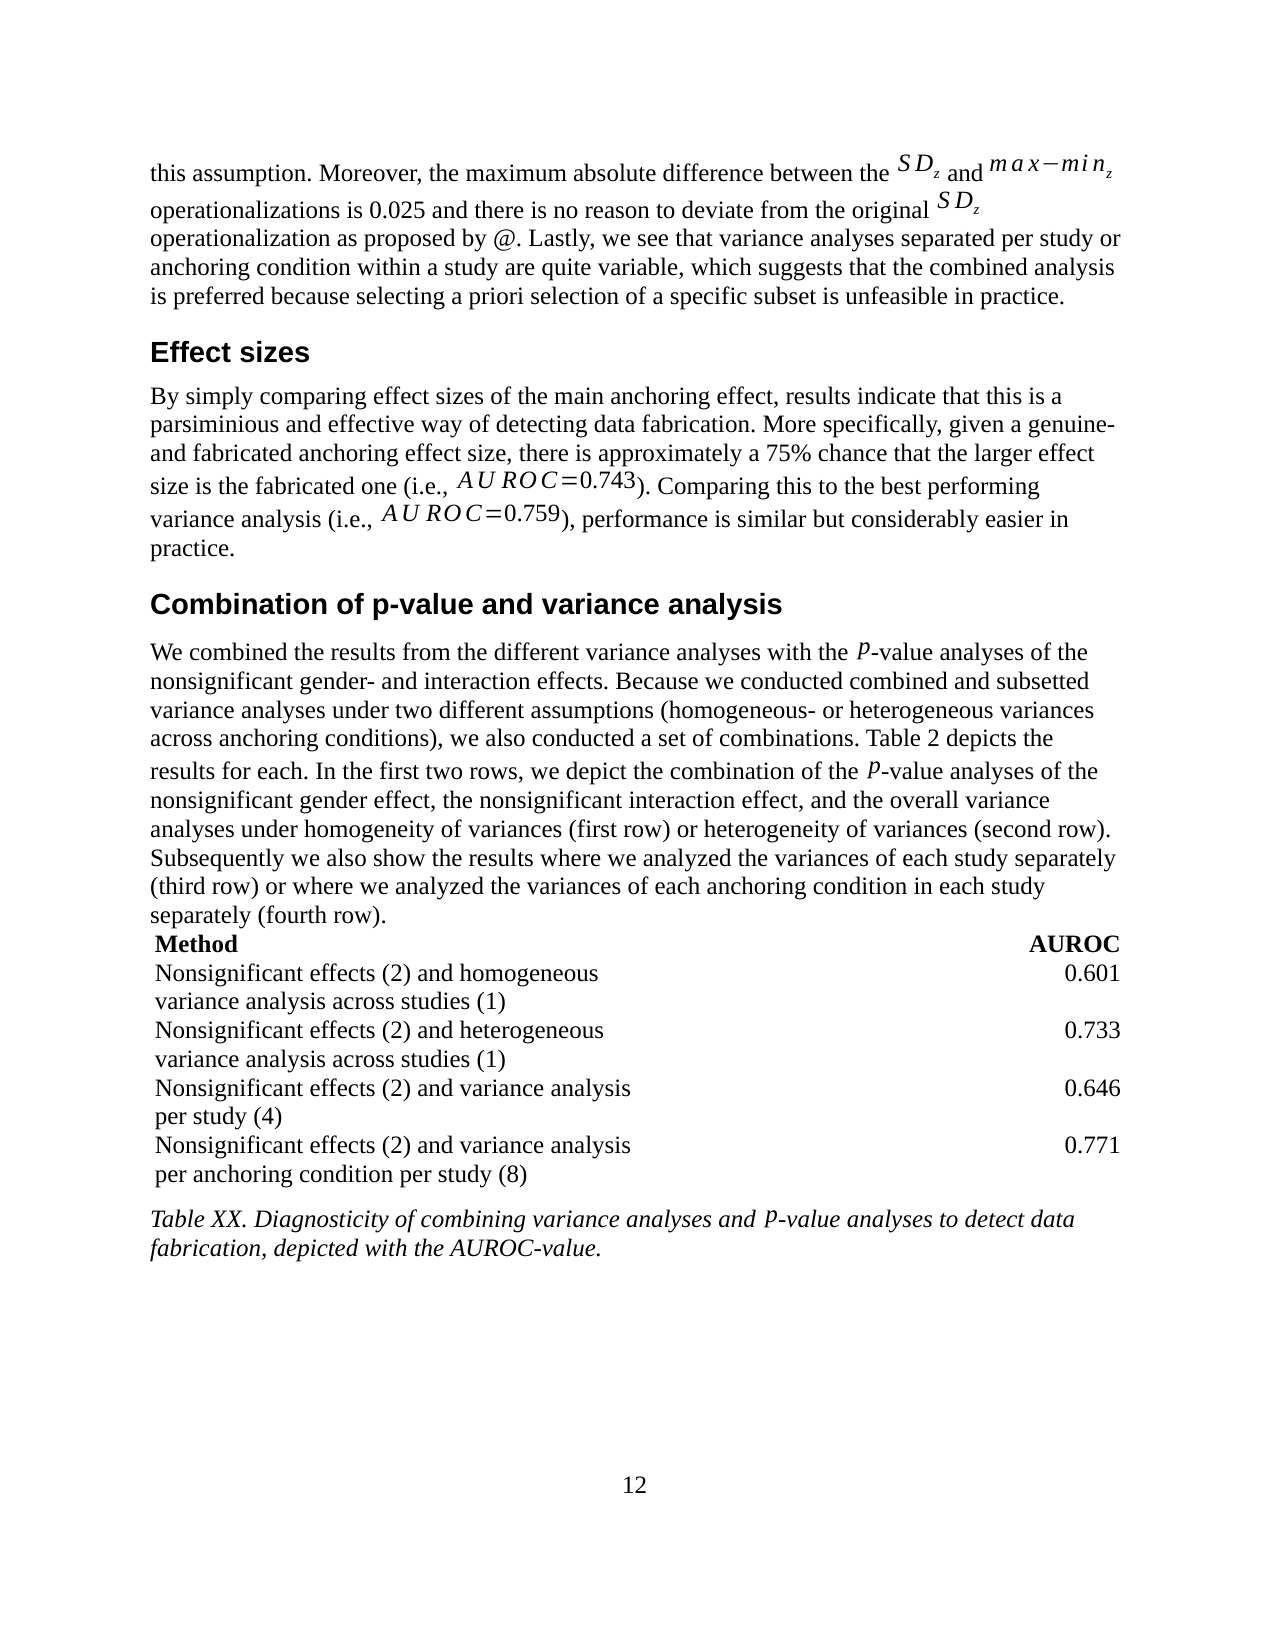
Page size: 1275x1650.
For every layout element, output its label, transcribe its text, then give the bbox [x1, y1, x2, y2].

table_cell Nonsignificant effects (2) and variance analysis per anchoring condition per study (8) [150, 1130, 637, 1188]
table_header AUROC [638, 929, 1125, 958]
table_cell 0.771 [638, 1130, 1125, 1188]
text We combined the results from the different variance analyses with the -value analyses of the nonsignificant gender- and interaction effects. Because we conducted combined and subsetted variance analyses under two different assumptions (homogeneous- or heterogeneous variances across anchoring conditions), we also conducted a set of combinations. Table 2 depicts the results for each. In the first two rows, we depict the combination of the -value analyses of the nonsignificant gender effect, the nonsignificant interaction effect, and the overall variance analyses under homogeneity of variances (first row) or heterogeneity of variances (second row). Subsequently we also show the results where we analyzed the variances of each study separately (third row) or where we analyzed the variances of each anchoring condition in each study separately (fourth row). [150, 633, 1125, 929]
table_cell Nonsignificant effects (2) and heterogeneous variance analysis across studies (1) [150, 1015, 637, 1073]
text Table XX. Diagnosticity of combining variance analyses and -value analyses to detect data fabrication, depicted with the AUROC-value. [150, 1200, 1125, 1262]
table_cell 0.646 [638, 1073, 1125, 1130]
table_header Method [150, 929, 637, 958]
text this assumption. Moreover, the maximum absolute difference between the and operationalizations is 0.025 and there is no reason to deviate from the original operationalization as proposed by @. Lastly, we see that variance analyses separated per study or anchoring condition within a study are quite variable, which suggests that the combined analysis is preferred because selecting a priori selection of a specific subset is unfeasible in practice. [150, 150, 1125, 310]
table_cell 0.601 [638, 958, 1125, 1015]
subtitle Effect sizes [150, 335, 1125, 368]
subtitle Combination of p-value and variance analysis [150, 587, 1125, 620]
text By simply comparing effect sizes of the main anchoring effect, results indicate that this is a parsiminious and effective way of detecting data fabrication. More specifically, given a genuine- and fabricated anchoring effect size, there is approximately a 75% chance that the larger effect size is the fabricated one (i.e., ). Comparing this to the best performing variance analysis (i.e., ), performance is similar but considerably easier in practice. [150, 381, 1125, 562]
table_cell 0.733 [638, 1015, 1125, 1073]
table_cell Nonsignificant effects (2) and variance analysis per study (4) [150, 1073, 637, 1130]
table_cell Nonsignificant effects (2) and homogeneous variance analysis across studies (1) [150, 958, 637, 1015]
